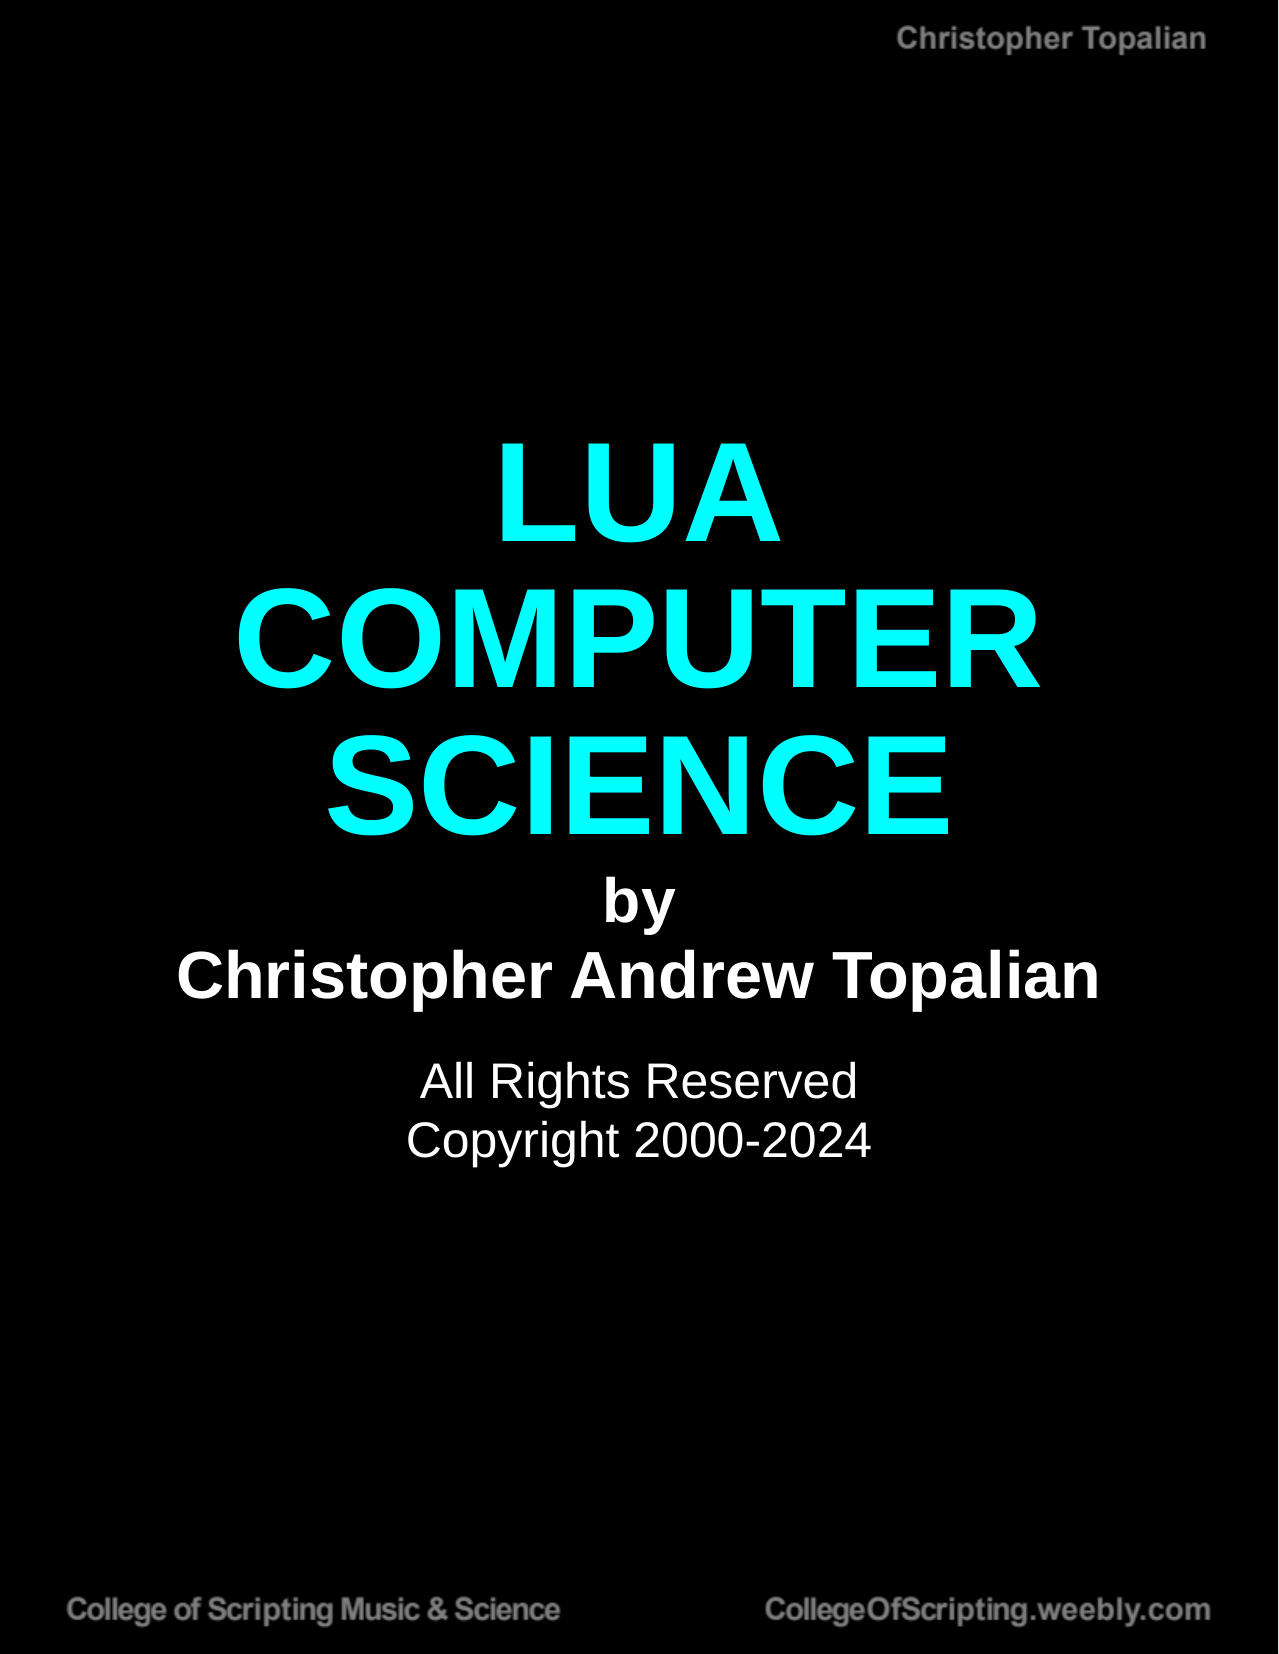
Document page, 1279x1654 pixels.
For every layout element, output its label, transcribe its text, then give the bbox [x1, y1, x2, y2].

text by [75, 864, 1203, 936]
text Copyright 2000-2024 [75, 1109, 1203, 1168]
text Christopher Andrew Topalian [75, 936, 1203, 1012]
text All Rights Reserved [75, 1051, 1203, 1109]
text SCIENCE [75, 717, 1203, 864]
text COMPUTER [75, 571, 1203, 717]
text LUA [75, 424, 1203, 571]
